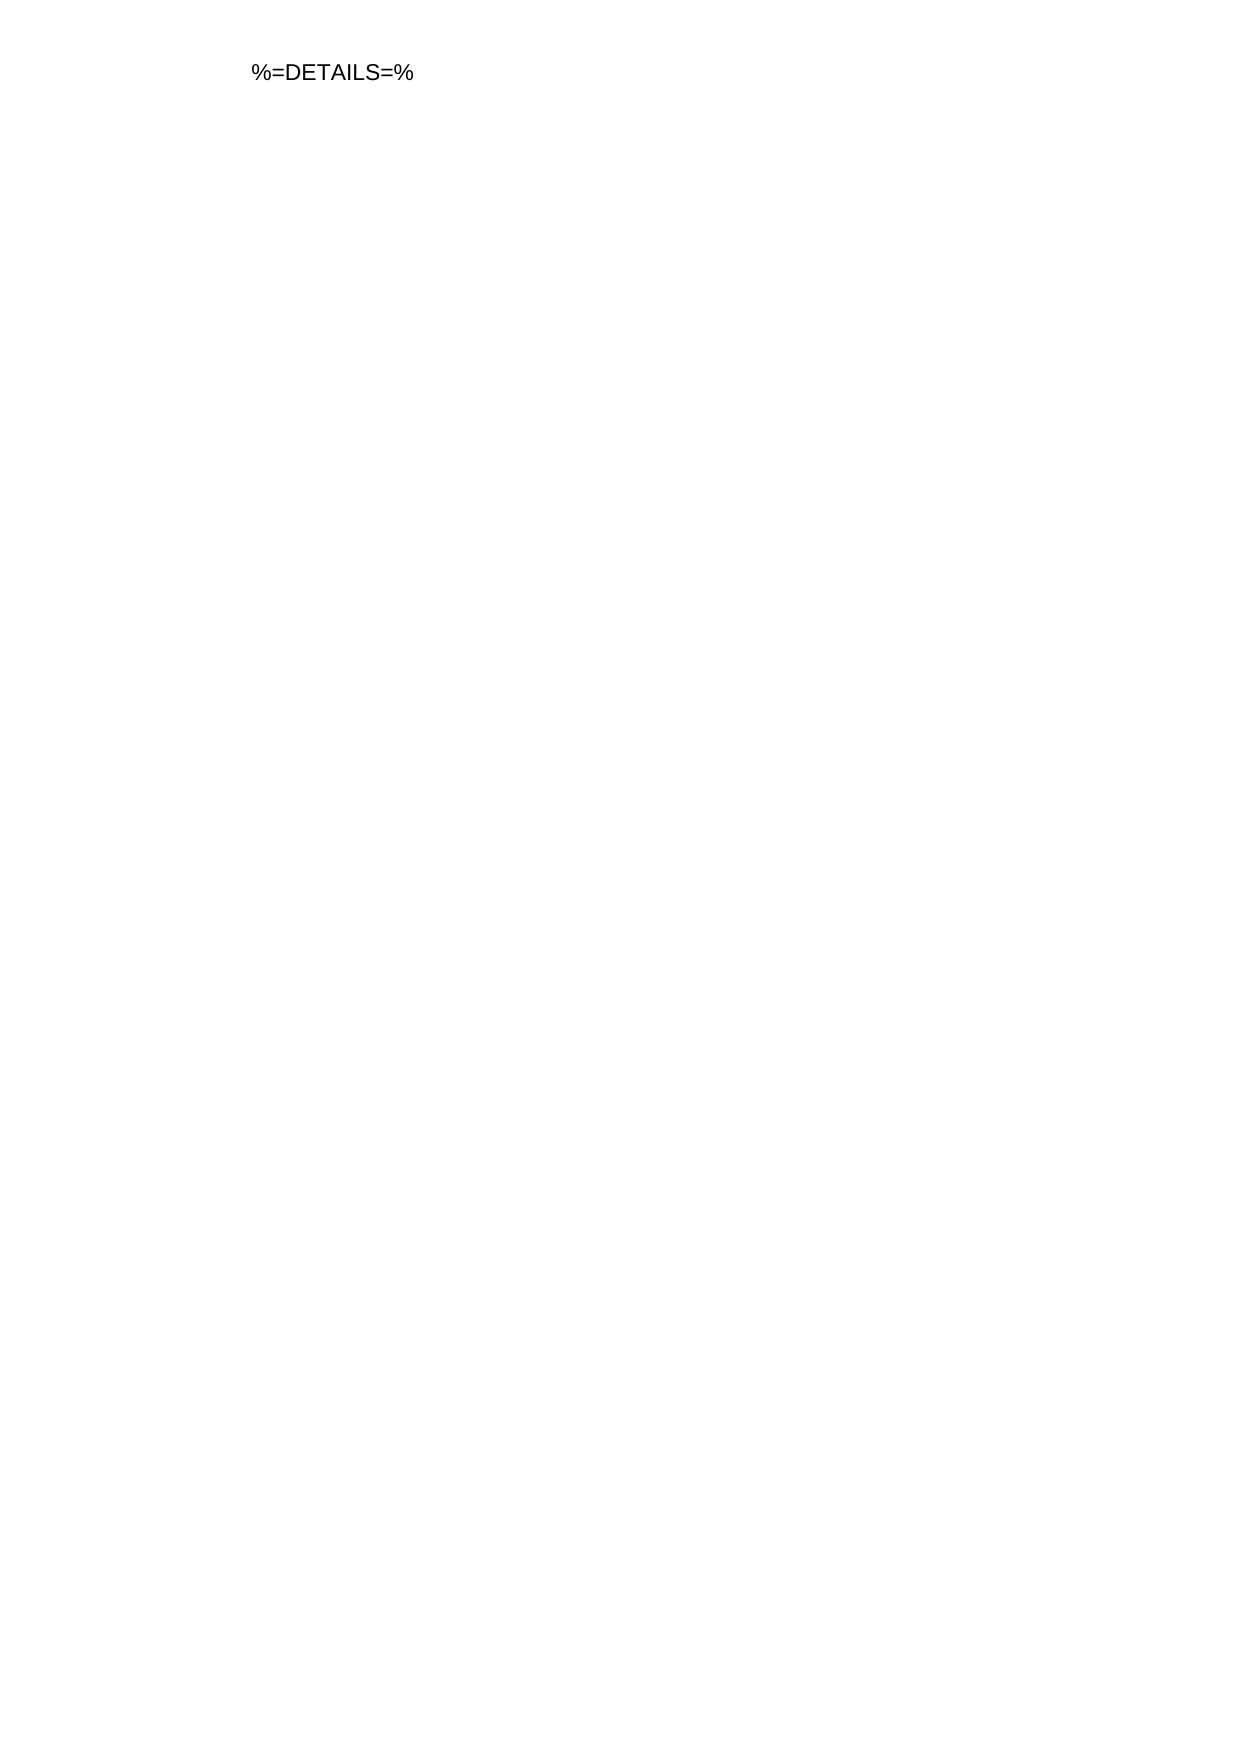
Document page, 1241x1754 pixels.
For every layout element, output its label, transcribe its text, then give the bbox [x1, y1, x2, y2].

text %=DETAILS=% [118, 59, 1152, 85]
